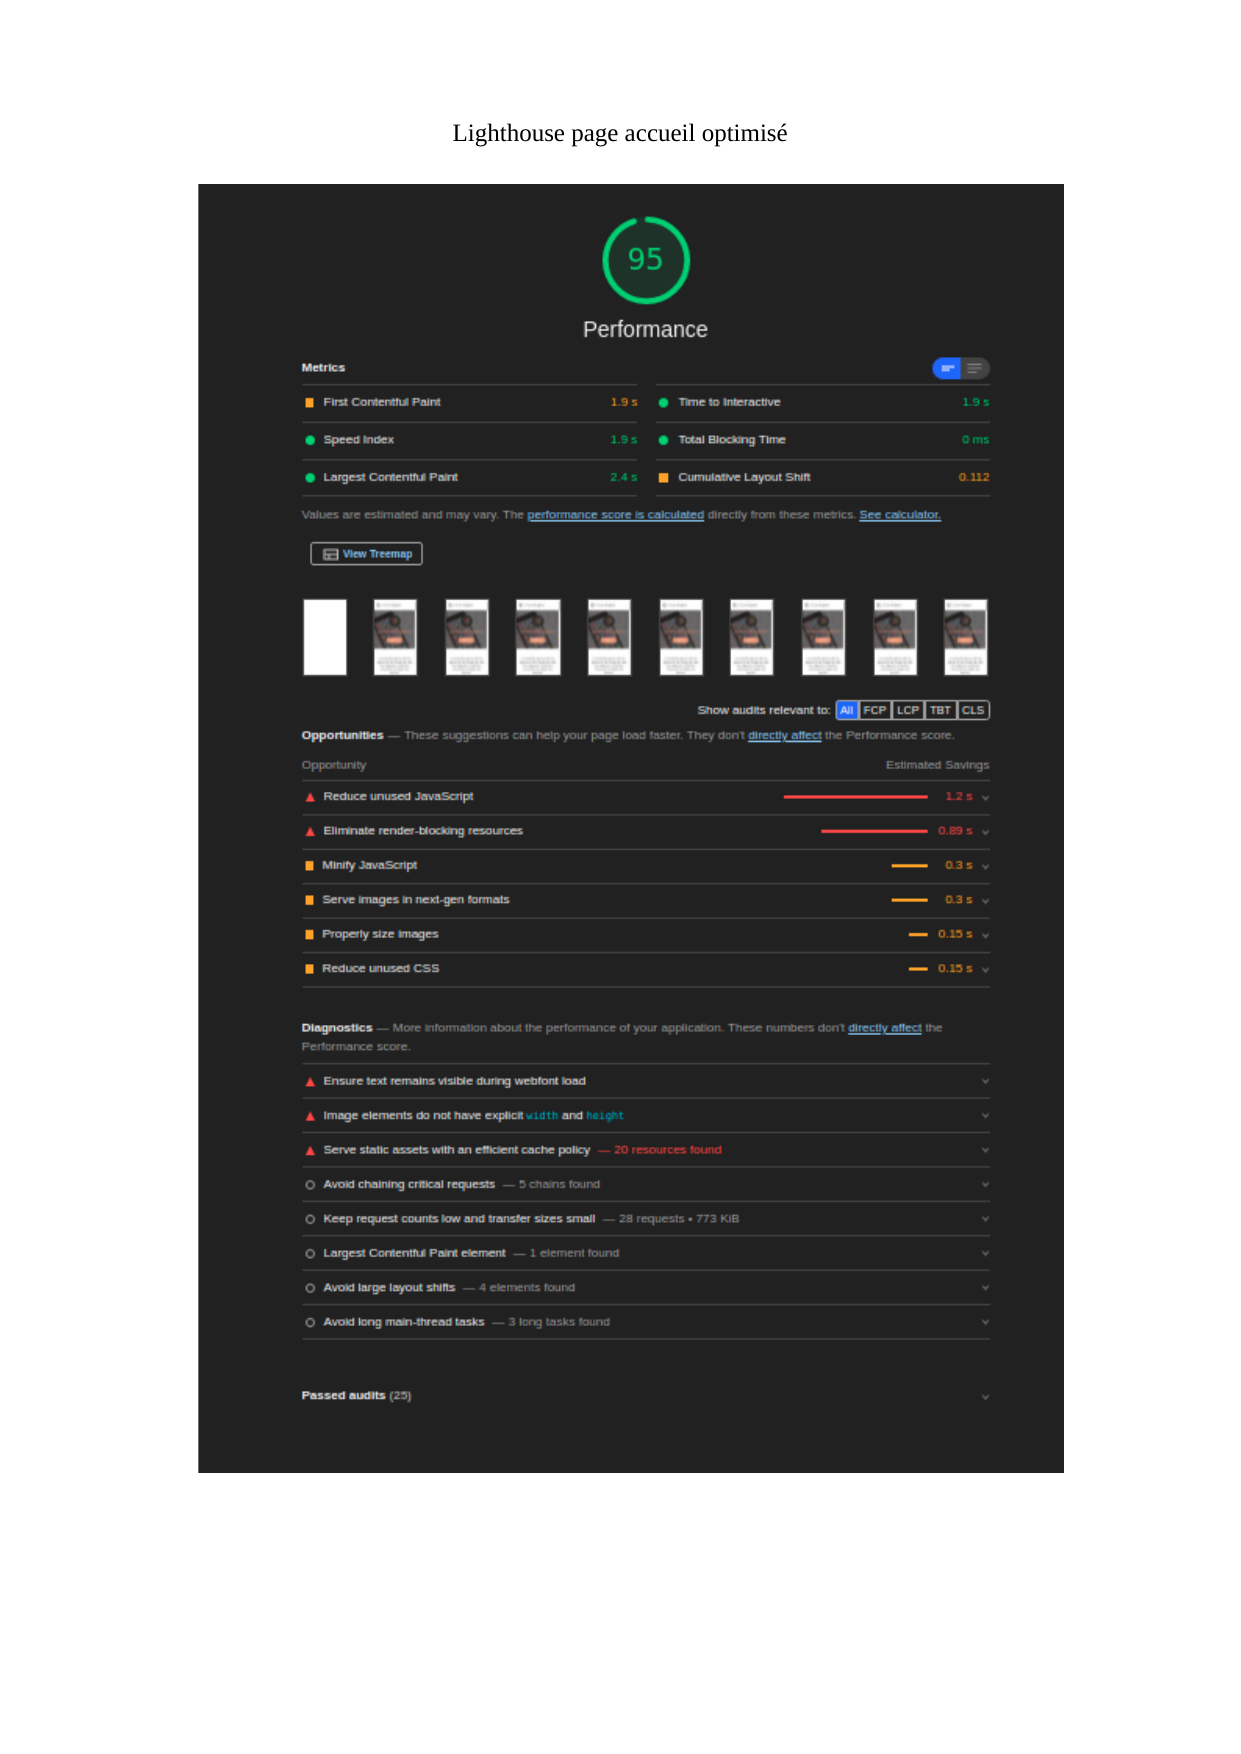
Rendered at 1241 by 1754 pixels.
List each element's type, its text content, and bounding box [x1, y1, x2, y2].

picture [198, 184, 1064, 1473]
text Lighthouse page accueil optimisé [118, 118, 1122, 147]
